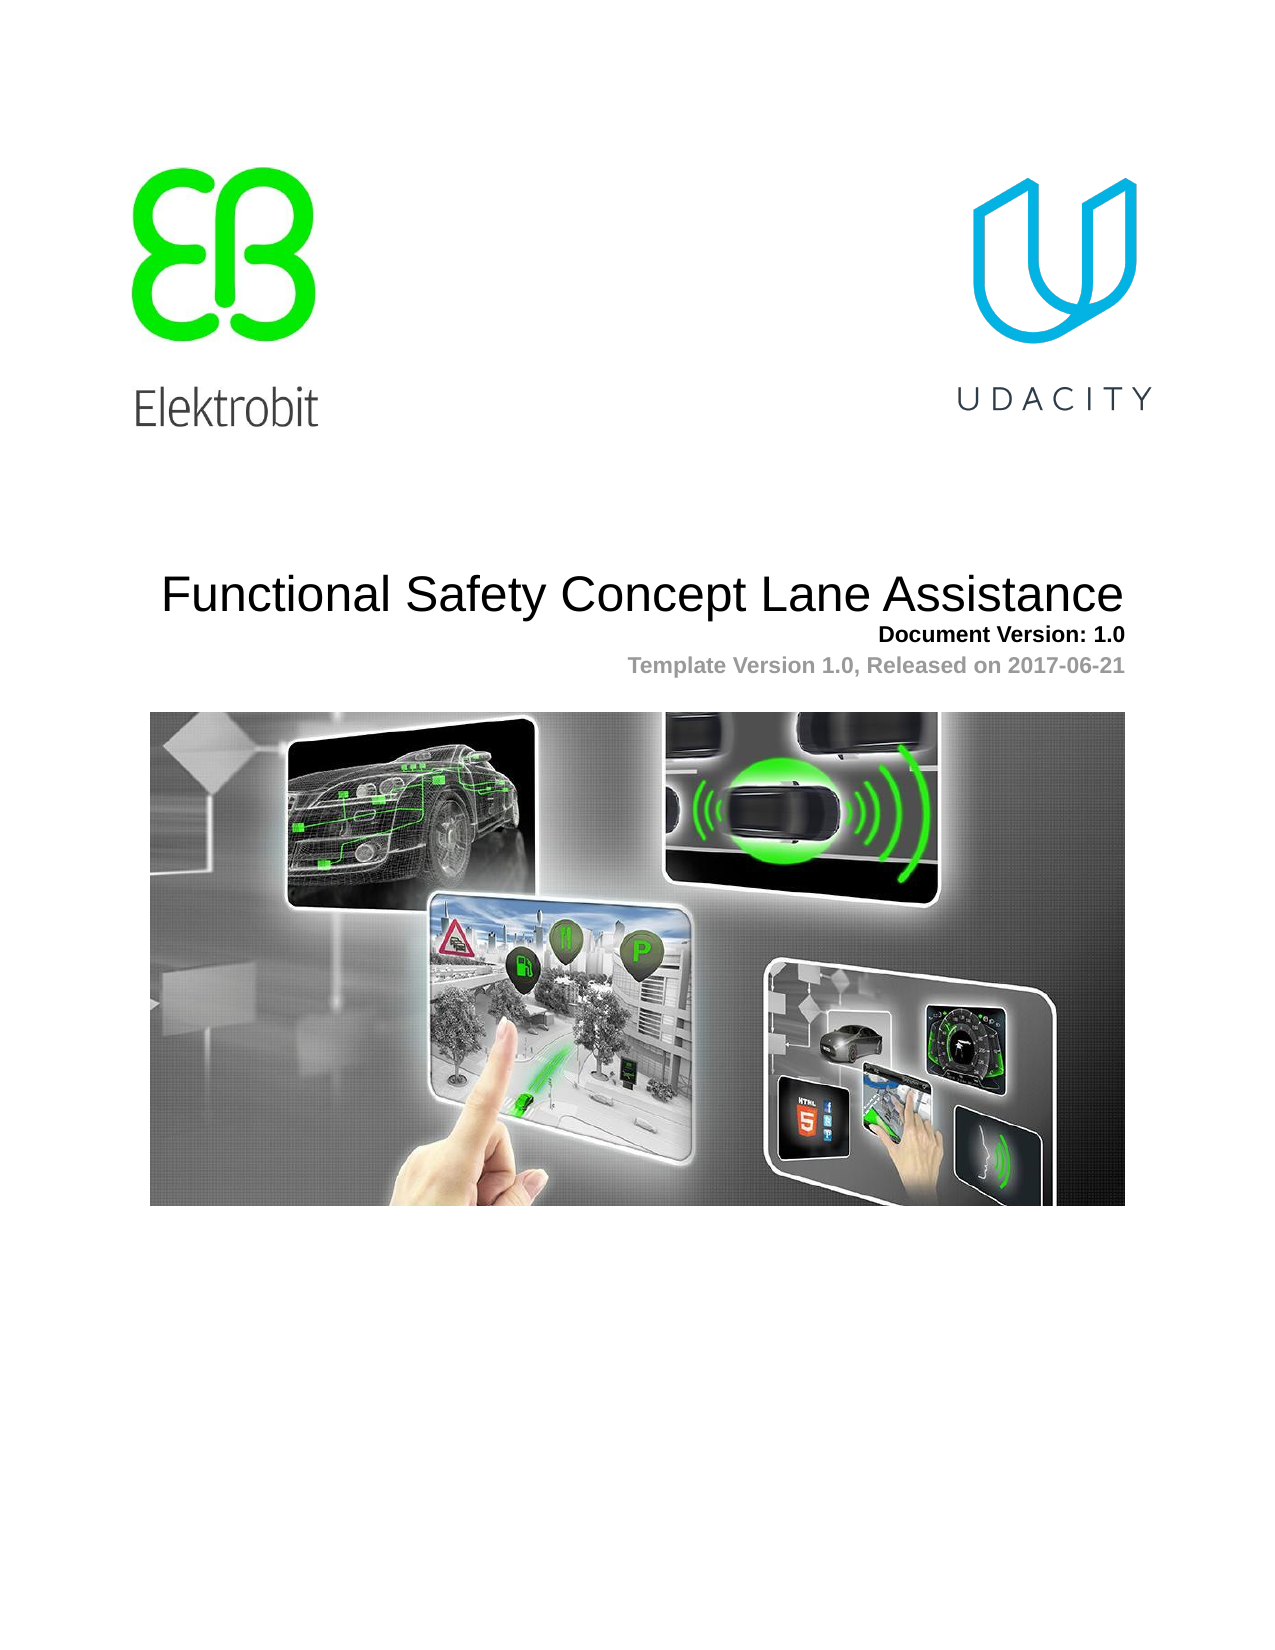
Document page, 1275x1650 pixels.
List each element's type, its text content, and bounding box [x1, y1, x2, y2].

text Document Version: 1.0 [150, 621, 1125, 648]
text Template Version 1.0, Released on 2017-06-21 [150, 652, 1125, 678]
title Functional Safety Concept Lane Assistance [150, 564, 1125, 621]
picture [131, 167, 319, 427]
picture [939, 150, 1147, 439]
picture [150, 712, 1125, 1206]
